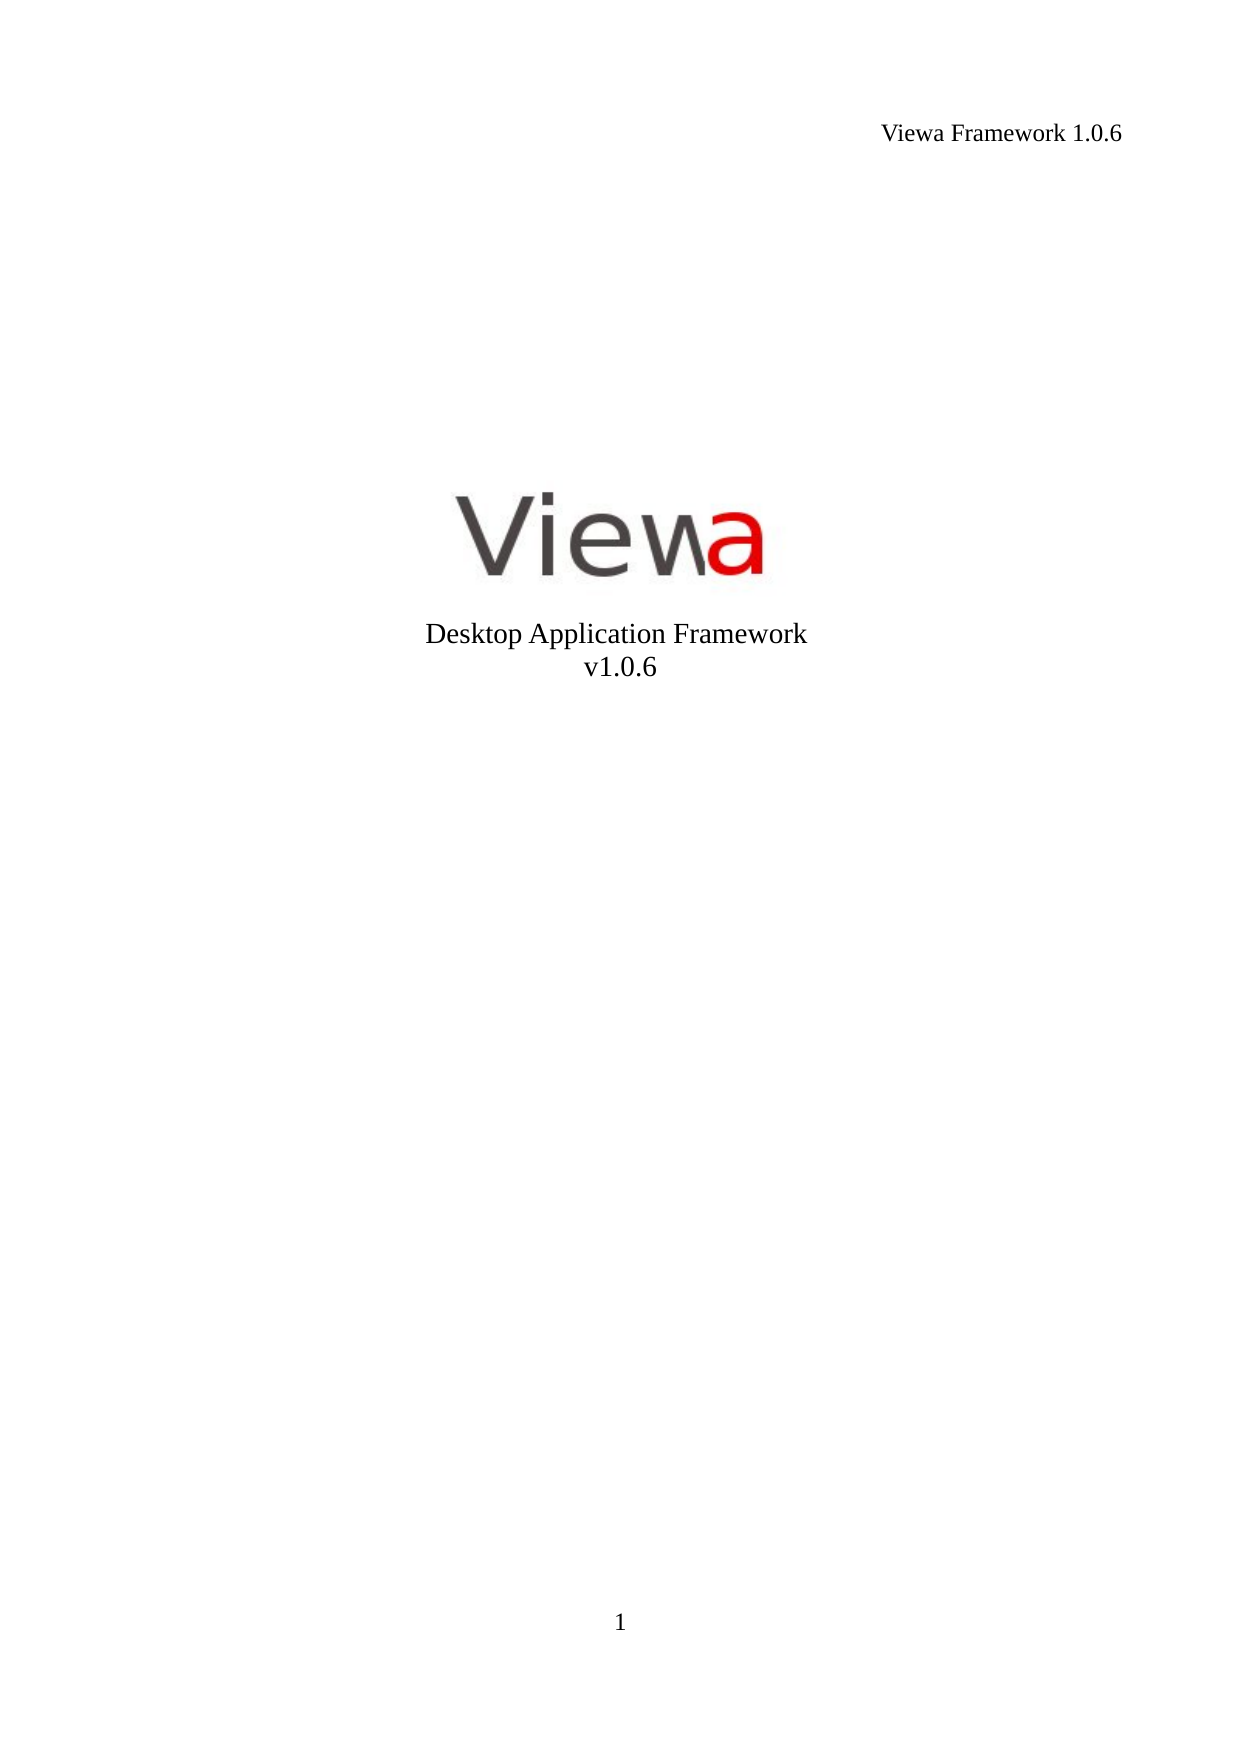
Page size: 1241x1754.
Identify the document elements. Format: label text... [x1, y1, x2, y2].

text Desktop Application Framework [118, 616, 1122, 649]
text v1.0.6 [118, 649, 1122, 683]
picture [414, 458, 826, 607]
